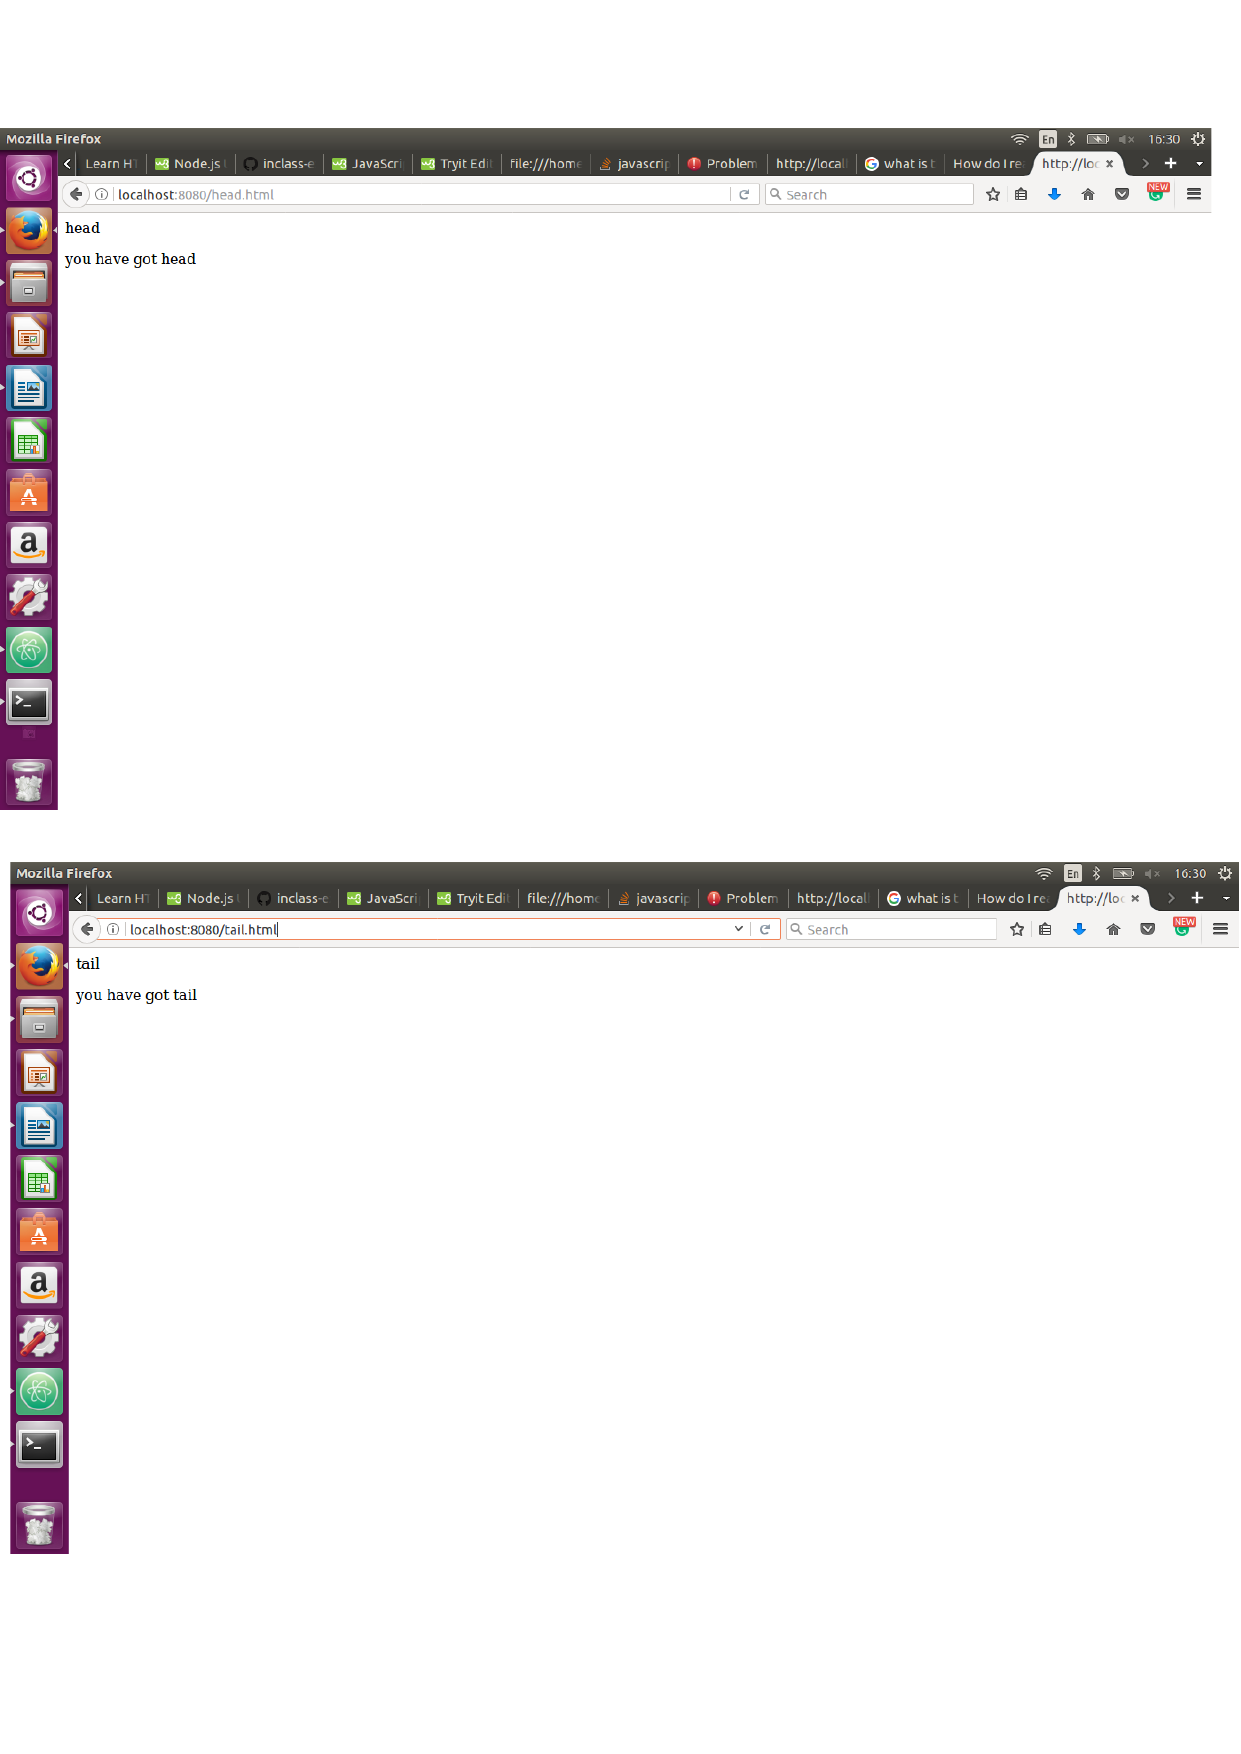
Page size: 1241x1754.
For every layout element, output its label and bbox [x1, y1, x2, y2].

picture [10, 862, 1239, 1554]
picture [0, 128, 1212, 810]
